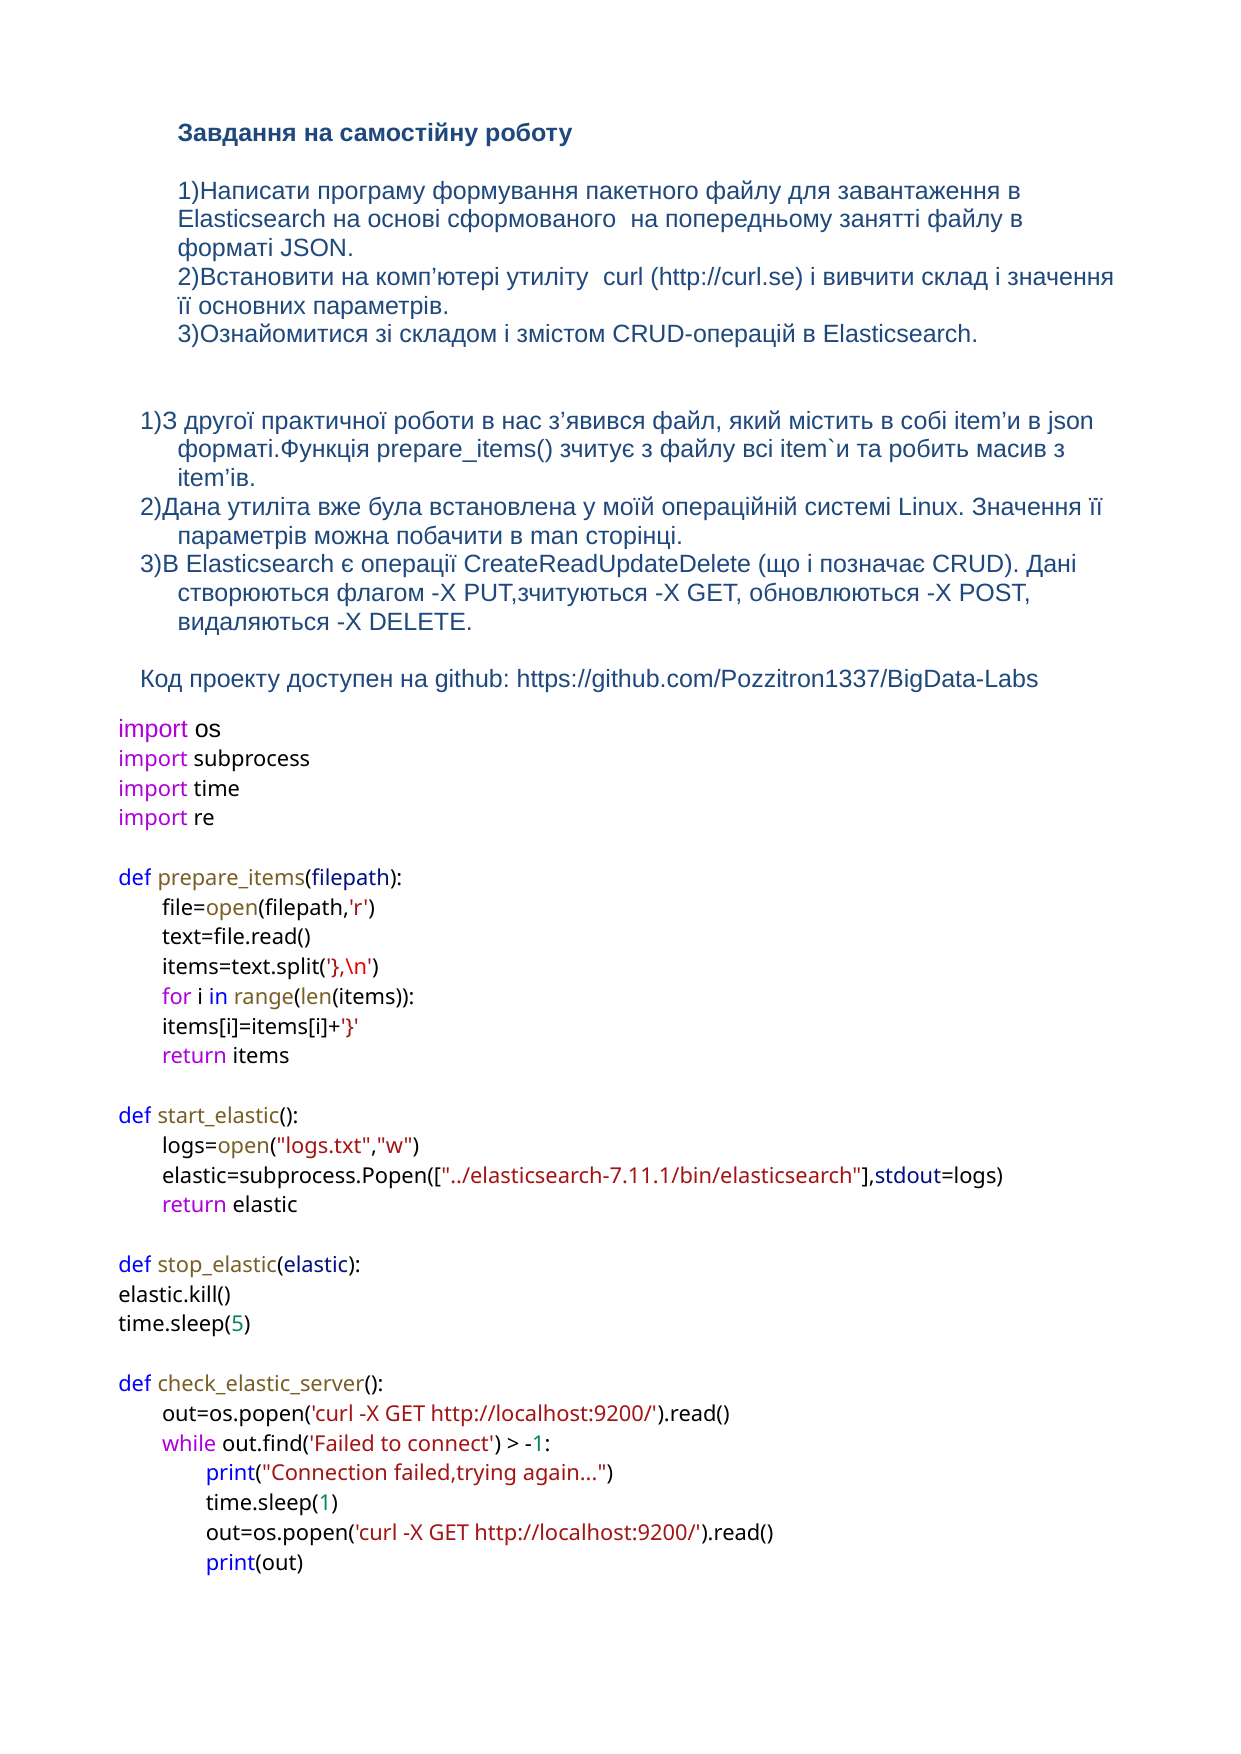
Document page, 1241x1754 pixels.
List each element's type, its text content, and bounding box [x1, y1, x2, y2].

text time.sleep(1) [118, 1487, 1122, 1517]
text return elastic [118, 1189, 1122, 1219]
text for i in range(len(items)): [118, 981, 1122, 1011]
text import os [118, 714, 1122, 743]
text logs=open("logs.txt","w") [118, 1130, 1122, 1159]
text Код проекту доступен на github: https://github.com/Pozzitron1337/BigData-Labs [140, 664, 1122, 693]
text 1)З другої практичної роботи в нас з’явився файл, який містить в собі item’и в json форматі.Функція prepare_items() зчитує з файлу всі item`и та робить масив з item’ів. [140, 406, 1122, 492]
list 1)Написати програму формування пакетного файлу для завантаження в Elasticsearch на основі сформованого на попередньому занятті файлу в форматі JSON. [140, 176, 1122, 262]
text time.sleep(5) [118, 1308, 1122, 1338]
text import time [118, 772, 1122, 802]
text out=os.popen('curl -X GET http://localhost:9200/').read() [118, 1398, 1122, 1427]
text 2)Дана утиліта вже була встановлена у моїй операційній системі Linux. Значення її параметрів можна побачити в man сторінці. [140, 492, 1122, 549]
list 3)Ознайомитися зі складом і змістом CRUD-операцій в Elasticsearch. [140, 319, 1122, 348]
text items=text.split('},\n') [118, 951, 1122, 981]
text Завдання на самостійну роботу [177, 118, 1122, 147]
text def check_elastic_server(): [118, 1368, 1122, 1398]
text import re [118, 802, 1122, 832]
text file=open(filepath,'r') [118, 892, 1122, 921]
text def start_elastic(): [118, 1100, 1122, 1130]
text print(out) [118, 1547, 1122, 1576]
text print("Connection failed,trying again...") [118, 1457, 1122, 1487]
text def stop_elastic(elastic): [118, 1249, 1122, 1279]
text while out.find('Failed to connect') > -1: [118, 1427, 1122, 1457]
text def prepare_items(filepath): [118, 862, 1122, 892]
text items[i]=items[i]+'}' [118, 1011, 1122, 1041]
text elastic=subprocess.Popen(["../elasticsearch-7.11.1/bin/elasticsearch"],stdout=logs) [118, 1159, 1122, 1189]
text 3)В Elasticsearch є операції CreateReadUpdateDelete (що і позначає CRUD). Дані створюються флагом -X PUT,зчитуються -X GET, обновлюються -X POST, видаляються -X DELETE. [140, 549, 1122, 636]
text out=os.popen('curl -X GET http://localhost:9200/').read() [118, 1517, 1122, 1547]
text text=file.read() [118, 921, 1122, 951]
text elastic.kill() [118, 1279, 1122, 1308]
text return items [118, 1041, 1122, 1070]
list 2)Встановити на комп’ютері утиліту curl (http://curl.se) і вивчити склад і значення її основних параметрів. [140, 262, 1122, 319]
text import subprocess [118, 743, 1122, 772]
